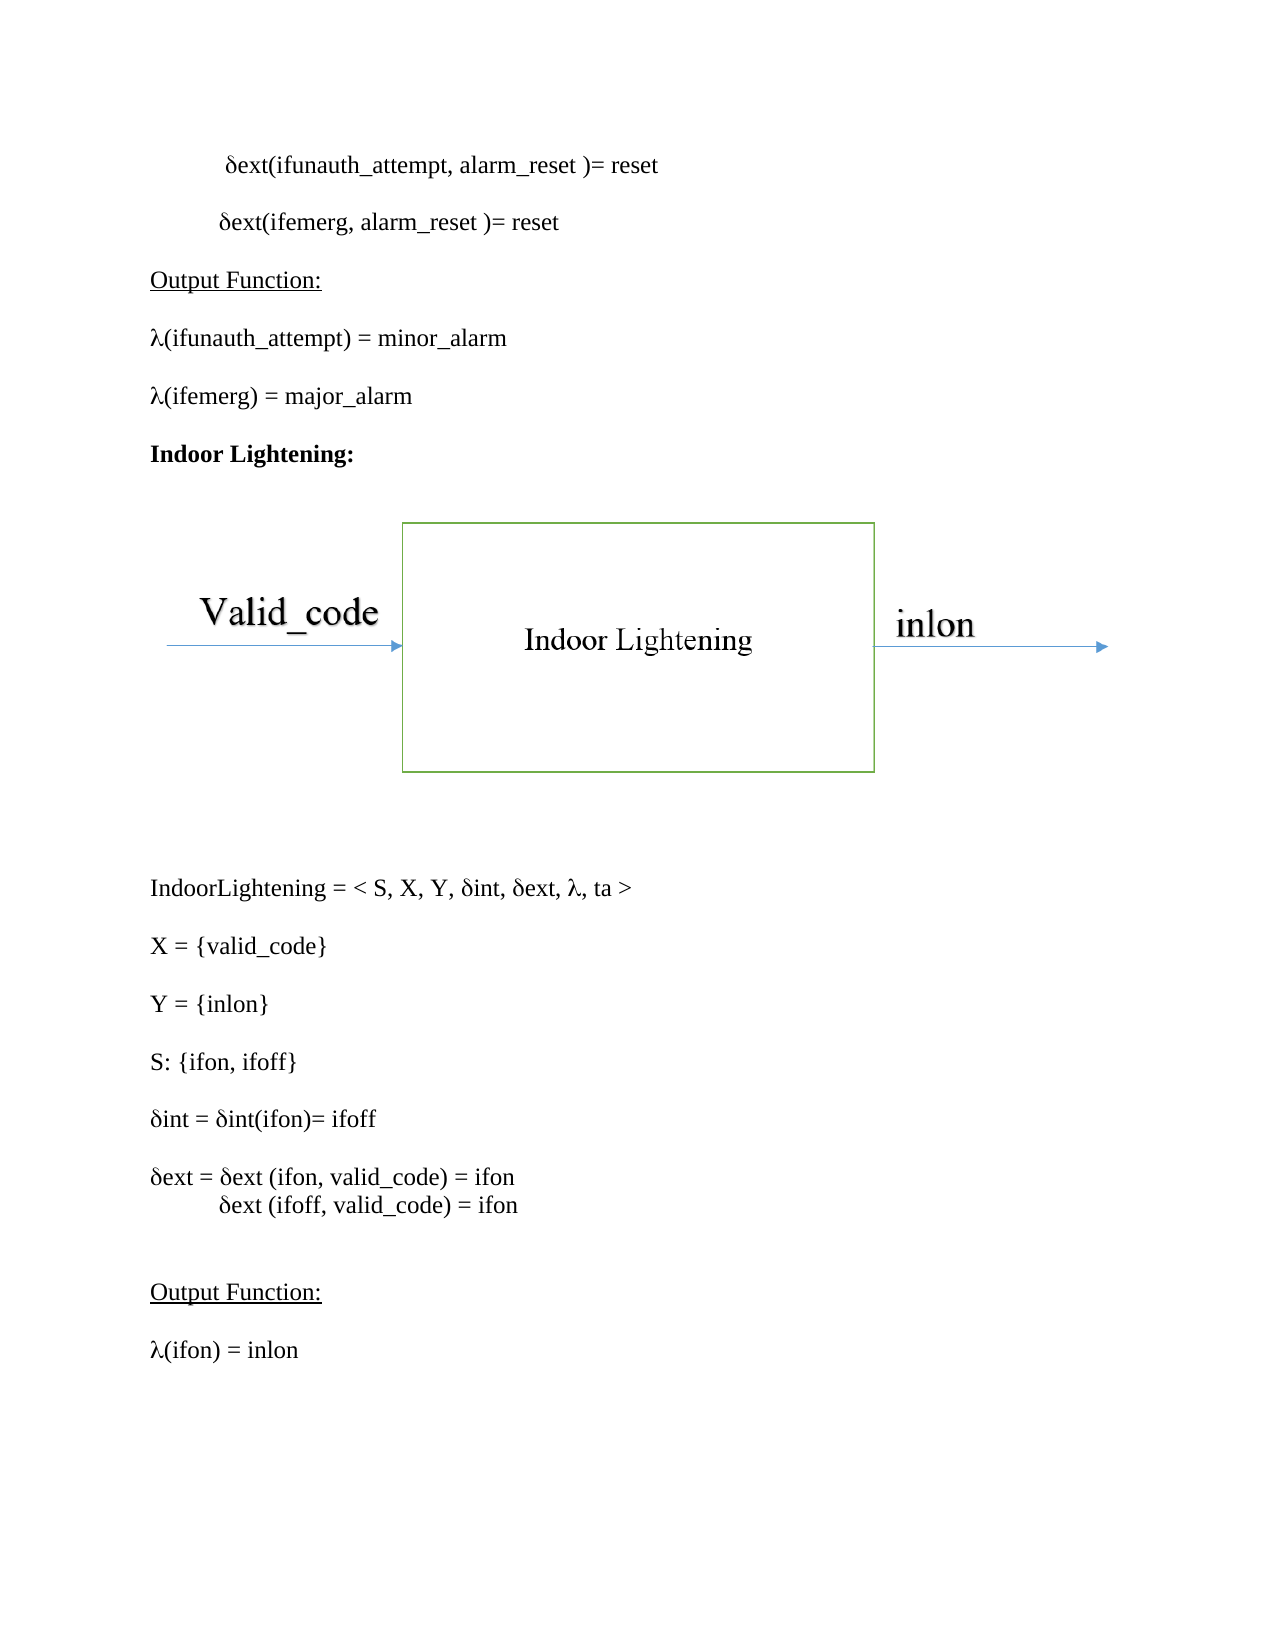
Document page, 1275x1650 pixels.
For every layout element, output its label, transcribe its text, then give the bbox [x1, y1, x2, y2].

text ext(ifunauth_attempt, alarm_reset )= reset [150, 150, 1125, 179]
text (ifemerg) = major_alarm [150, 381, 1125, 409]
text X = {valid_code} [150, 931, 1125, 960]
text Output Function: [150, 1277, 1125, 1306]
text Output Function: [150, 265, 1125, 294]
text (ifunauth_attempt) = minor_alarm [150, 323, 1125, 352]
picture [150, 480, 1125, 844]
text ext(ifemerg, alarm_reset )= reset [150, 207, 1125, 236]
subtitle Indoor Lightening: [150, 439, 1125, 467]
text ext (ifoff, valid_code) = ifon [150, 1191, 1125, 1219]
text S: {ifon, ifoff} [150, 1047, 1125, 1076]
text (ifon) = inlon [150, 1335, 1125, 1364]
text int = int(ifon)= ifoff [150, 1104, 1125, 1133]
text IndoorLightening = < S, X, Y, int, ext, , ta > [150, 873, 1125, 902]
text ext = ext (ifon, valid_code) = ifon [150, 1162, 1125, 1191]
text Y = {inlon} [150, 989, 1125, 1018]
